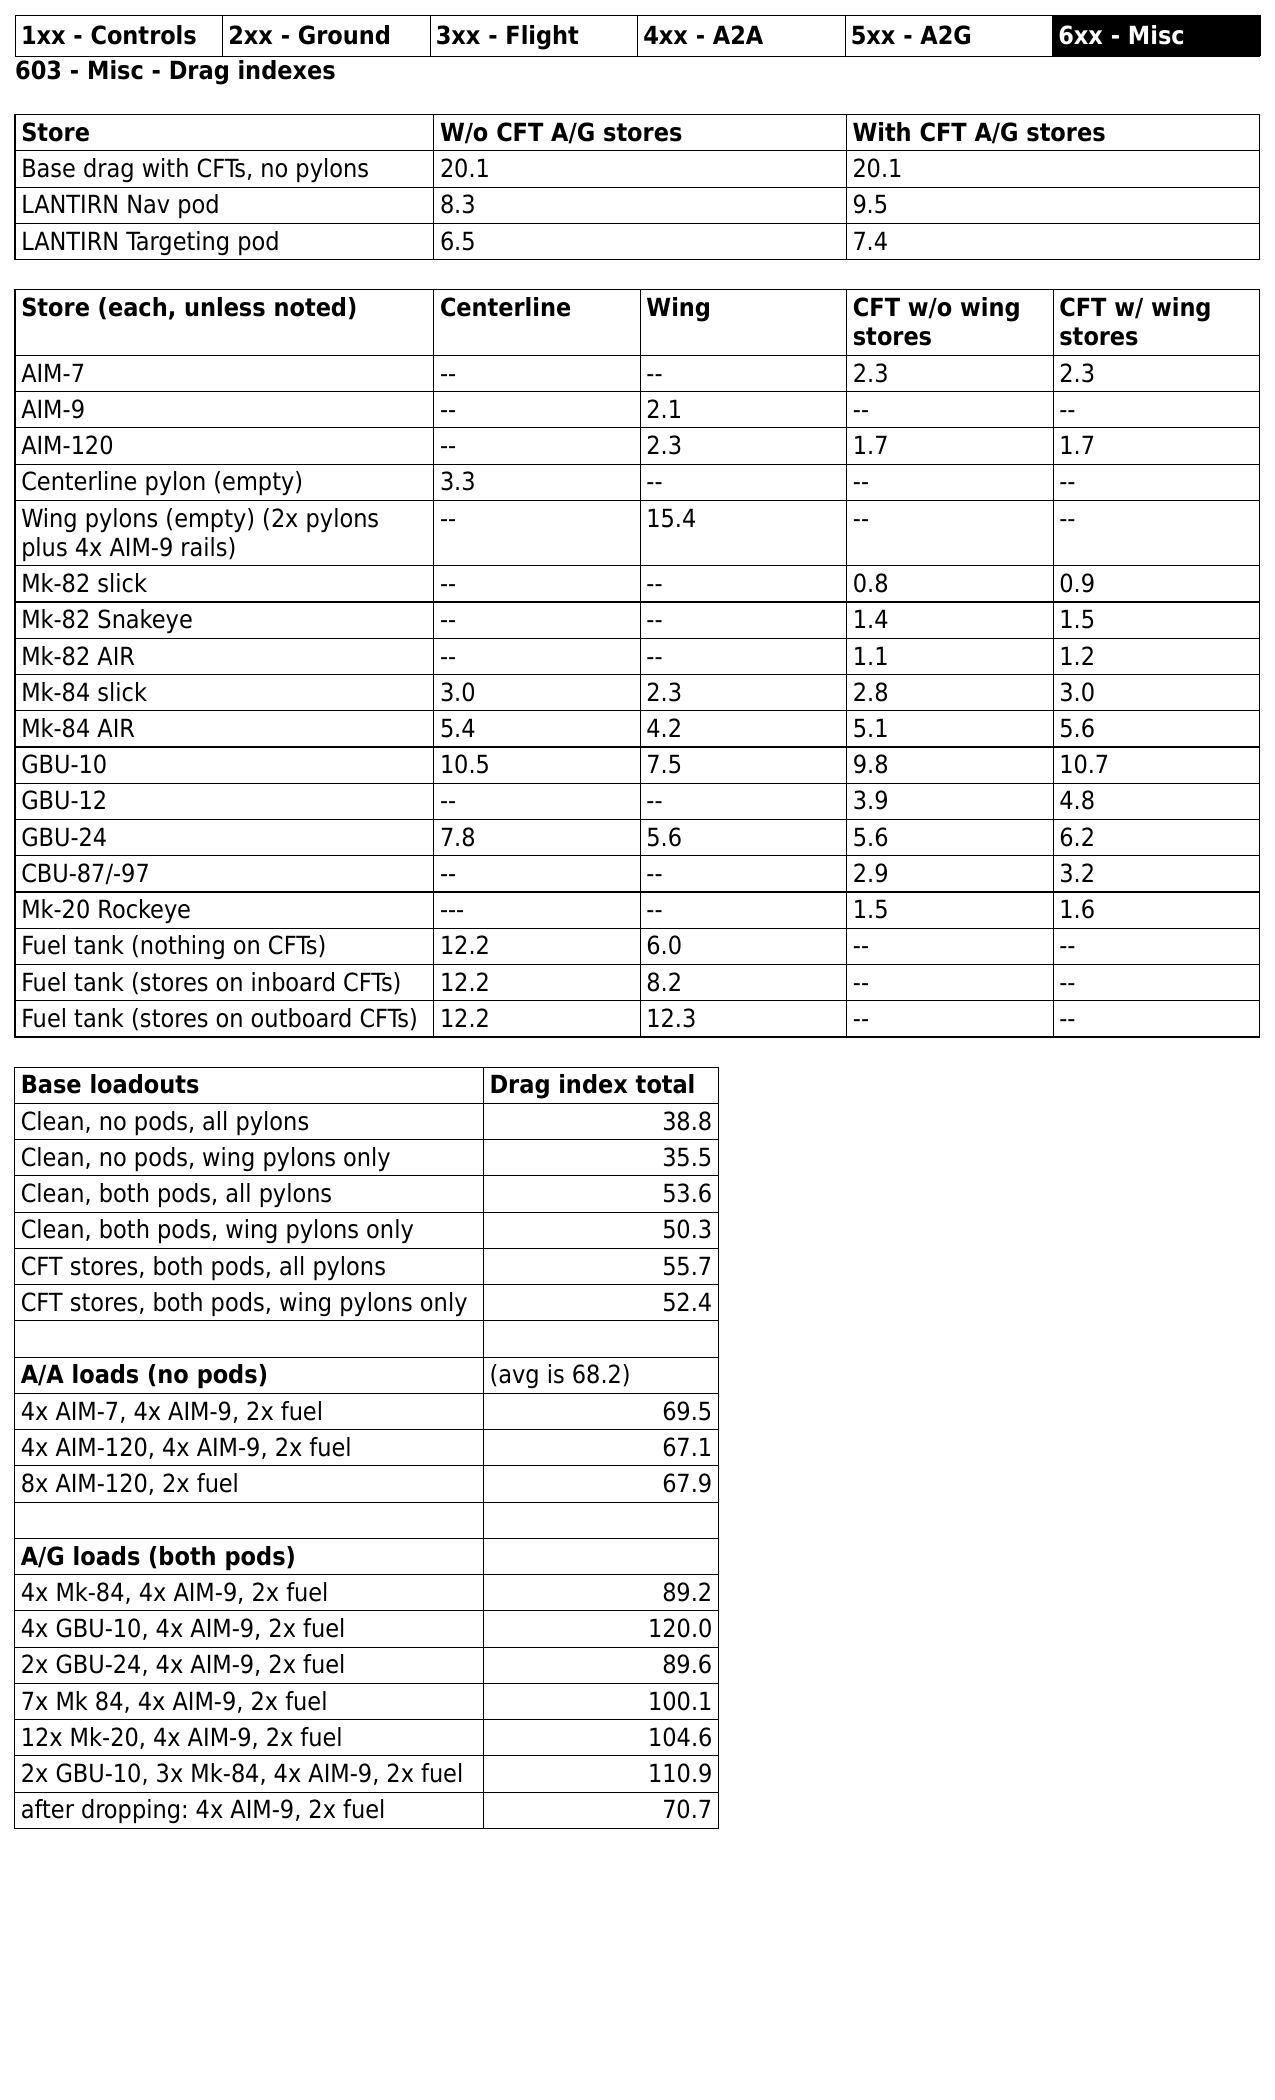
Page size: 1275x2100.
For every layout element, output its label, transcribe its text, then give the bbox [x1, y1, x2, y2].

table_cell Base drag with CFTs, no pylons [16, 151, 433, 187]
table_cell 3.0 [1054, 675, 1259, 710]
table_cell 2x GBU-10, 3x Mk-84, 4x AIM-9, 2x fuel [15, 1756, 483, 1792]
table_cell 5.6 [641, 820, 846, 855]
table_cell 1.4 [847, 603, 1053, 638]
table_cell -- [434, 428, 640, 463]
table_cell 3.2 [1054, 856, 1259, 891]
table_cell 0.8 [847, 566, 1053, 601]
table_cell 5.6 [847, 820, 1053, 855]
table_cell Mk-84 slick [16, 675, 433, 710]
table_cell 12.3 [641, 1001, 846, 1036]
table_cell 6.5 [434, 224, 846, 259]
table_cell 55.7 [484, 1249, 718, 1284]
table_cell -- [434, 603, 640, 638]
table_cell 67.1 [484, 1430, 718, 1465]
table_cell 1.2 [1054, 639, 1259, 674]
table_cell 2x GBU-24, 4x AIM-9, 2x fuel [15, 1648, 483, 1683]
table_cell -- [1054, 1001, 1259, 1036]
table_cell 8.2 [641, 965, 846, 1000]
table_cell 3.3 [434, 465, 640, 500]
table_cell 8.3 [434, 188, 846, 223]
table_cell A/G loads (both pods) [15, 1539, 483, 1574]
table_cell 120.0 [484, 1611, 718, 1647]
table_cell 1.7 [1054, 428, 1259, 463]
table_header Base loadouts [15, 1068, 483, 1103]
table_cell 10.7 [1054, 748, 1259, 783]
table_cell [15, 1321, 483, 1357]
table_cell 1.1 [847, 639, 1053, 674]
table_cell [484, 1321, 718, 1357]
table_cell AIM-120 [16, 428, 433, 463]
table_header Store [16, 115, 433, 150]
table_cell 1.7 [847, 428, 1053, 463]
table_cell 4x AIM-7, 4x AIM-9, 2x fuel [15, 1394, 483, 1429]
table_cell 100.1 [484, 1684, 718, 1719]
table_cell 10.5 [434, 748, 640, 783]
table_cell 53.6 [484, 1176, 718, 1212]
table_cell 3.9 [847, 784, 1053, 819]
table_cell 6.0 [641, 929, 846, 964]
table_cell -- [641, 603, 846, 638]
table_cell -- [847, 1001, 1053, 1036]
table_cell 5.6 [1054, 711, 1259, 746]
table_header 3xx - Flight [431, 16, 637, 56]
table_cell 7.8 [434, 820, 640, 855]
table_cell Mk-82 slick [16, 566, 433, 601]
table_cell 104.6 [484, 1720, 718, 1755]
table_cell Fuel tank (stores on inboard CFTs) [16, 965, 433, 1000]
table_cell 67.9 [484, 1466, 718, 1502]
table_cell [484, 1539, 718, 1574]
table_cell GBU-10 [16, 748, 433, 783]
table_cell 1.6 [1054, 893, 1259, 928]
table_cell -- [847, 465, 1053, 500]
table_cell LANTIRN Nav pod [16, 188, 433, 223]
table_cell Mk-84 AIR [16, 711, 433, 746]
table_cell (avg is 68.2) [484, 1358, 718, 1393]
table_cell AIM-7 [16, 356, 433, 391]
table_cell 2.3 [1054, 356, 1259, 391]
text 603 - Misc - Drag indexes [15, 57, 1260, 85]
table_cell -- [641, 639, 846, 674]
table_cell GBU-24 [16, 820, 433, 855]
table_cell [484, 1503, 718, 1538]
table_cell -- [434, 784, 640, 819]
table_cell 38.8 [484, 1104, 718, 1139]
table_cell -- [434, 566, 640, 601]
table_cell 20.1 [434, 151, 846, 187]
table_cell -- [641, 356, 846, 391]
table_cell Clean, both pods, wing pylons only [15, 1213, 483, 1248]
table_cell -- [1054, 929, 1259, 964]
table_cell Wing pylons (empty) (2x pylons plus 4x AIM-9 rails) [16, 501, 433, 565]
table_cell Mk-82 Snakeye [16, 603, 433, 638]
table_header 2xx - Ground [223, 16, 430, 56]
table_header 5xx - A2G [846, 16, 1052, 56]
table_cell 1.5 [847, 893, 1053, 928]
table_cell 4x Mk-84, 4x AIM-9, 2x fuel [15, 1575, 483, 1610]
table_cell 3.0 [434, 675, 640, 710]
table_cell 7.5 [641, 748, 846, 783]
table_cell [15, 1503, 483, 1538]
table_header 1xx - Controls [16, 16, 222, 56]
table_cell 2.8 [847, 675, 1053, 710]
table_cell -- [847, 929, 1053, 964]
table_cell -- [1054, 501, 1259, 565]
table_cell 89.2 [484, 1575, 718, 1610]
table_header Store (each, unless noted) [16, 290, 433, 355]
table_cell Clean, no pods, wing pylons only [15, 1140, 483, 1175]
table_cell 69.5 [484, 1394, 718, 1429]
table_cell Mk-20 Rockeye [16, 893, 433, 928]
table_cell 4x AIM-120, 4x AIM-9, 2x fuel [15, 1430, 483, 1465]
table_cell -- [434, 392, 640, 427]
table_cell Clean, no pods, all pylons [15, 1104, 483, 1139]
table_cell 12.2 [434, 929, 640, 964]
table_cell 70.7 [484, 1793, 718, 1828]
table_cell GBU-12 [16, 784, 433, 819]
table_cell LANTIRN Targeting pod [16, 224, 433, 259]
table_header 4xx - A2A [638, 16, 845, 56]
table_cell 1.5 [1054, 603, 1259, 638]
table_cell CBU-87/-97 [16, 856, 433, 891]
table_cell -- [847, 501, 1053, 565]
table_cell 0.9 [1054, 566, 1259, 601]
table_header W/o CFT A/G stores [434, 115, 846, 150]
table_header With CFT A/G stores [847, 115, 1259, 150]
table_cell -- [434, 501, 640, 565]
table_cell -- [1054, 392, 1259, 427]
table_cell 4.2 [641, 711, 846, 746]
table_cell 5.4 [434, 711, 640, 746]
table_cell -- [1054, 965, 1259, 1000]
table_cell 4x GBU-10, 4x AIM-9, 2x fuel [15, 1611, 483, 1647]
table_cell --- [434, 893, 640, 928]
table_cell Fuel tank (nothing on CFTs) [16, 929, 433, 964]
table_cell -- [847, 965, 1053, 1000]
table_cell 2.3 [641, 675, 846, 710]
table_cell -- [434, 356, 640, 391]
table_cell Mk-82 AIR [16, 639, 433, 674]
table_cell 89.6 [484, 1648, 718, 1683]
table_cell -- [434, 856, 640, 891]
table_cell -- [641, 893, 846, 928]
table_cell 7x Mk 84, 4x AIM-9, 2x fuel [15, 1684, 483, 1719]
table_cell A/A loads (no pods) [15, 1358, 483, 1393]
table_cell 2.9 [847, 856, 1053, 891]
table_cell 5.1 [847, 711, 1053, 746]
table_cell after dropping: 4x AIM-9, 2x fuel [15, 1793, 483, 1828]
table_cell 7.4 [847, 224, 1259, 259]
table_cell 12x Mk-20, 4x AIM-9, 2x fuel [15, 1720, 483, 1755]
table_cell -- [847, 392, 1053, 427]
table_cell -- [641, 566, 846, 601]
table_cell 2.1 [641, 392, 846, 427]
table_cell 50.3 [484, 1213, 718, 1248]
table_cell 9.5 [847, 188, 1259, 223]
table_cell 20.1 [847, 151, 1259, 187]
table_cell 8x AIM-120, 2x fuel [15, 1466, 483, 1502]
table_cell -- [641, 465, 846, 500]
table_cell 52.4 [484, 1285, 718, 1320]
table_header 6xx - Misc [1053, 16, 1260, 56]
table_cell CFT stores, both pods, all pylons [15, 1249, 483, 1284]
table_header Centerline [434, 290, 640, 355]
table_cell -- [434, 639, 640, 674]
table_cell -- [641, 784, 846, 819]
table_cell 2.3 [847, 356, 1053, 391]
table_cell CFT stores, both pods, wing pylons only [15, 1285, 483, 1320]
table_cell -- [1054, 465, 1259, 500]
table_cell 12.2 [434, 1001, 640, 1036]
table_cell Centerline pylon (empty) [16, 465, 433, 500]
table_cell 6.2 [1054, 820, 1259, 855]
table_header Wing [641, 290, 846, 355]
table_cell Fuel tank (stores on outboard CFTs) [16, 1001, 433, 1036]
table_cell 35.5 [484, 1140, 718, 1175]
table_header Drag index total [484, 1068, 718, 1103]
table_cell -- [641, 856, 846, 891]
table_cell AIM-9 [16, 392, 433, 427]
table_cell 2.3 [641, 428, 846, 463]
table_cell Clean, both pods, all pylons [15, 1176, 483, 1212]
table_header CFT w/o wing stores [847, 290, 1053, 355]
table_cell 12.2 [434, 965, 640, 1000]
table_cell 110.9 [484, 1756, 718, 1792]
table_cell 15.4 [641, 501, 846, 565]
table_cell 9.8 [847, 748, 1053, 783]
table_header CFT w/ wing stores [1054, 290, 1259, 355]
table_cell 4.8 [1054, 784, 1259, 819]
